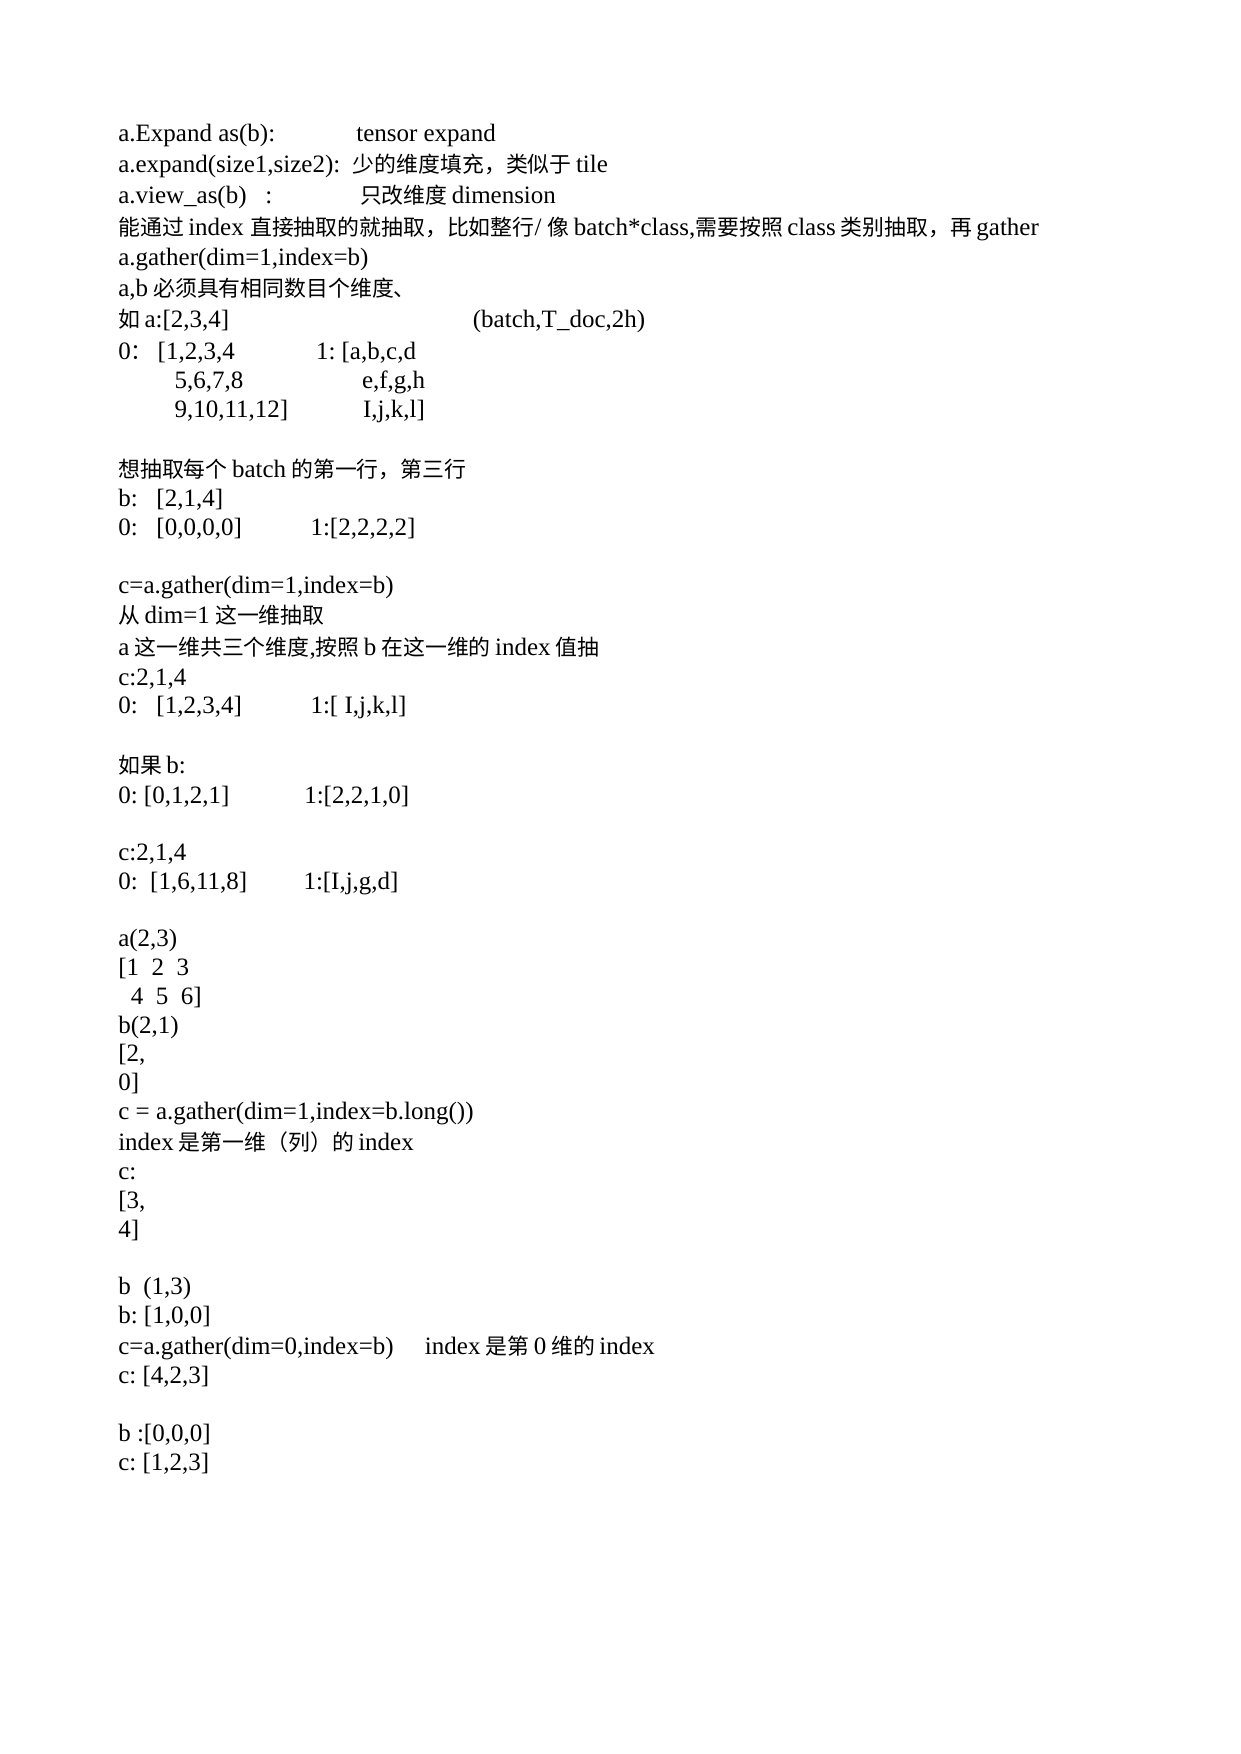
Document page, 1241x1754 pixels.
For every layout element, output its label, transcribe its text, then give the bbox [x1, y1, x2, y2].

text 0] [118, 1067, 1122, 1096]
text a.gather(dim=1,index=b) [118, 242, 1122, 271]
text a.Expand as(b): tensor expand [118, 118, 1122, 147]
text a.expand(size1,size2): 少的维度填充，类似于tile [118, 147, 1122, 178]
text 0： [1,2,3,4 1: [a,b,c,d [118, 334, 1122, 366]
text 能通过index 直接抽取的就抽取，比如整行/ 像batch*class,需要按照class类别抽取，再gather [118, 210, 1122, 242]
text b: [1,0,0] [118, 1300, 1122, 1329]
text b: [2,1,4] [118, 483, 1122, 512]
text b(2,1) [118, 1010, 1122, 1038]
text 从dim=1这一维抽取 [118, 598, 1122, 630]
text c:2,1,4 [118, 837, 1122, 866]
text c=a.gather(dim=0,index=b) index是第0维的index [118, 1329, 1122, 1361]
text 9,10,11,12] I,j,k,l] [118, 394, 1122, 423]
text 4 5 6] [118, 981, 1122, 1010]
text [2, [118, 1038, 1122, 1067]
text 0: [1,6,11,8] 1:[I,j,g,d] [118, 866, 1122, 895]
text 如果b: [118, 748, 1122, 780]
text b (1,3) [118, 1271, 1122, 1300]
text 想抽取每个batch的第一行，第三行 [118, 452, 1122, 483]
text 5,6,7,8 e,f,g,h [118, 366, 1122, 394]
text a(2,3) [118, 923, 1122, 952]
text [1 2 3 [118, 952, 1122, 981]
text 0: [0,1,2,1] 1:[2,2,1,0] [118, 780, 1122, 808]
text a.view_as(b) : 只改维度dimension [118, 178, 1122, 210]
text a这一维共三个维度,按照b在这一维的index值抽 [118, 630, 1122, 662]
text c: [4,2,3] [118, 1361, 1122, 1389]
text c = a.gather(dim=1,index=b.long()) [118, 1096, 1122, 1125]
text 0: [0,0,0,0] 1:[2,2,2,2] [118, 512, 1122, 541]
text 0: [1,2,3,4] 1:[ I,j,k,l] [118, 691, 1122, 719]
text c: [118, 1156, 1122, 1185]
text c=a.gather(dim=1,index=b) [118, 570, 1122, 598]
text b :[0,0,0] [118, 1418, 1122, 1447]
text 如a:[2,3,4] (batch,T_doc,2h) [118, 302, 1122, 334]
text index是第一维（列）的index [118, 1125, 1122, 1156]
text a,b必须具有相同数目个维度、 [118, 271, 1122, 302]
text c: [1,2,3] [118, 1447, 1122, 1476]
text [3, [118, 1185, 1122, 1214]
text 4] [118, 1214, 1122, 1243]
text c:2,1,4 [118, 662, 1122, 691]
